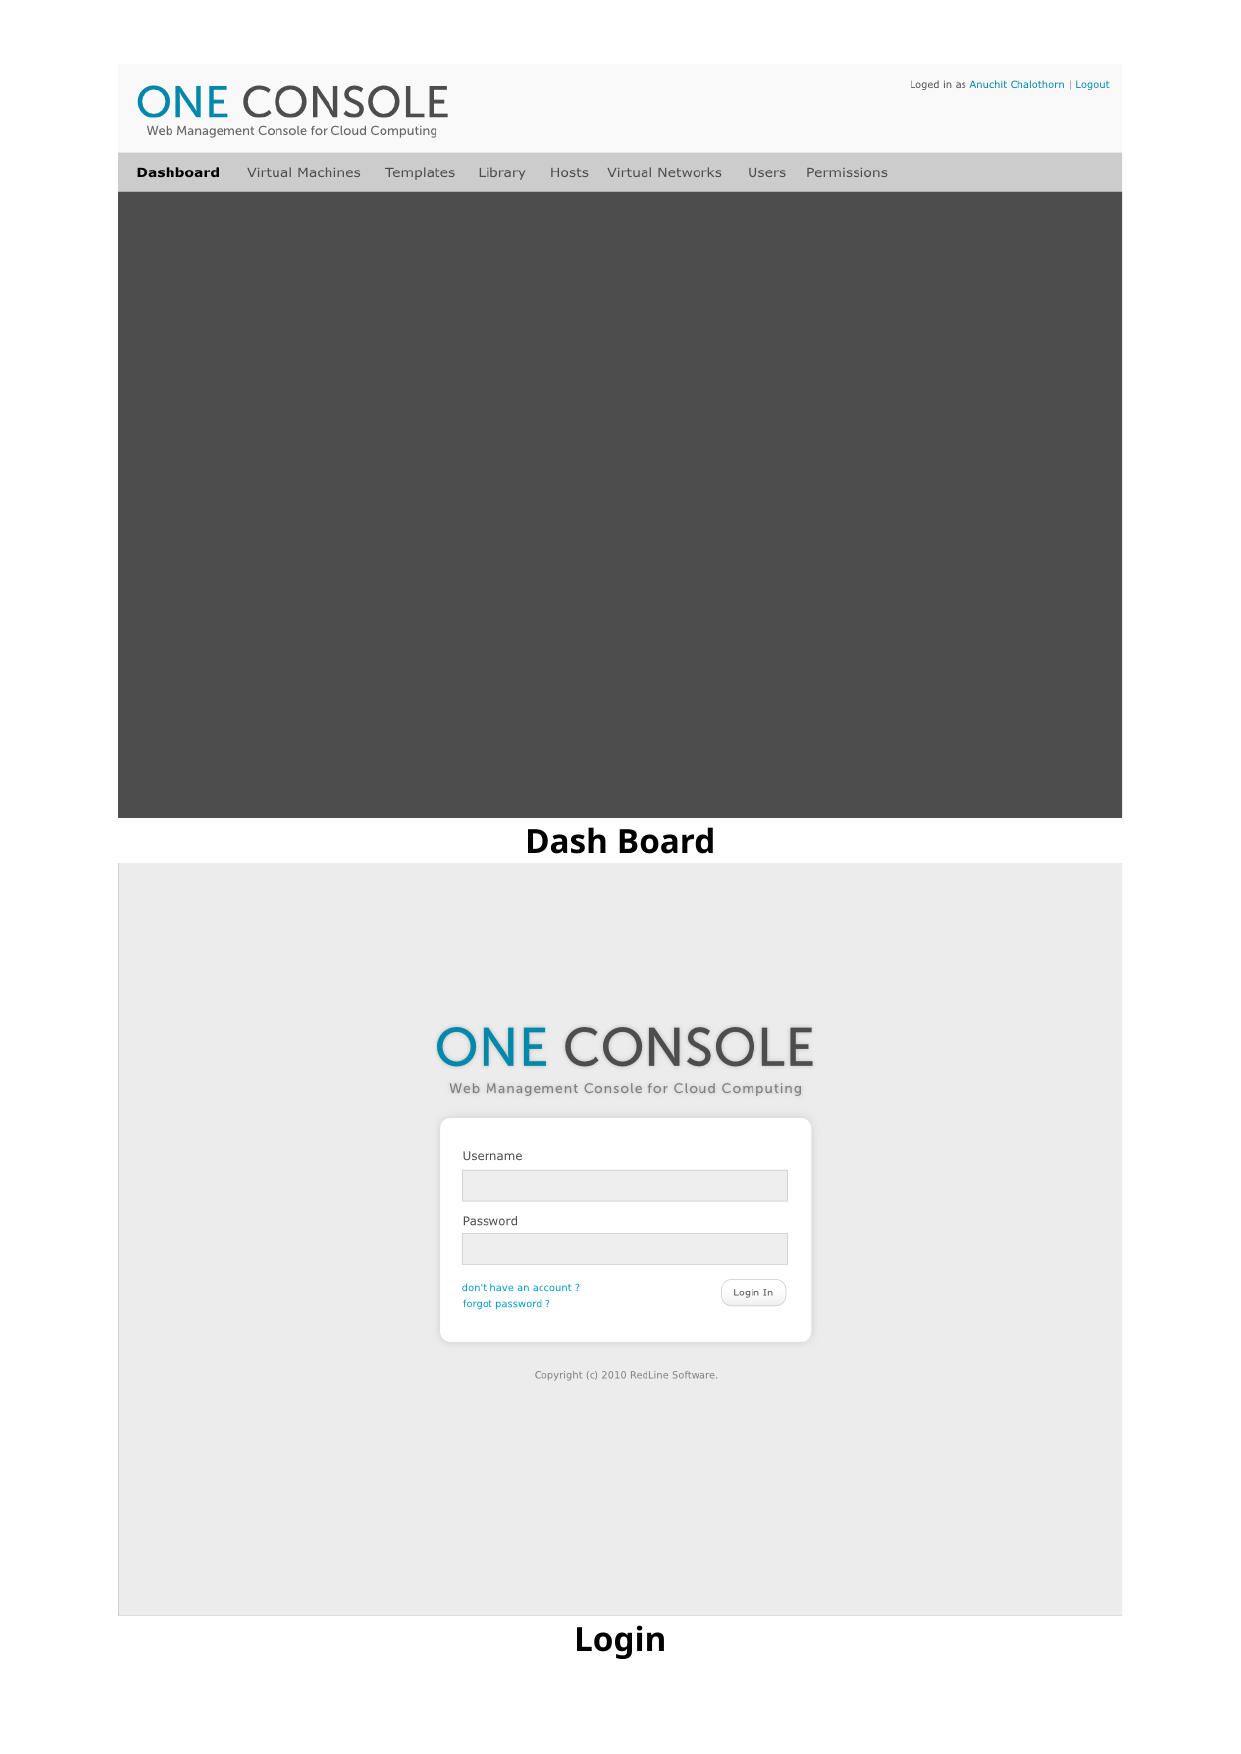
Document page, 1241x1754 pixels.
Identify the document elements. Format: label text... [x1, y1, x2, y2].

picture [118, 863, 1123, 1616]
text Login [118, 1616, 1122, 1707]
picture [118, 64, 1123, 818]
text Dash Board [118, 818, 1122, 863]
